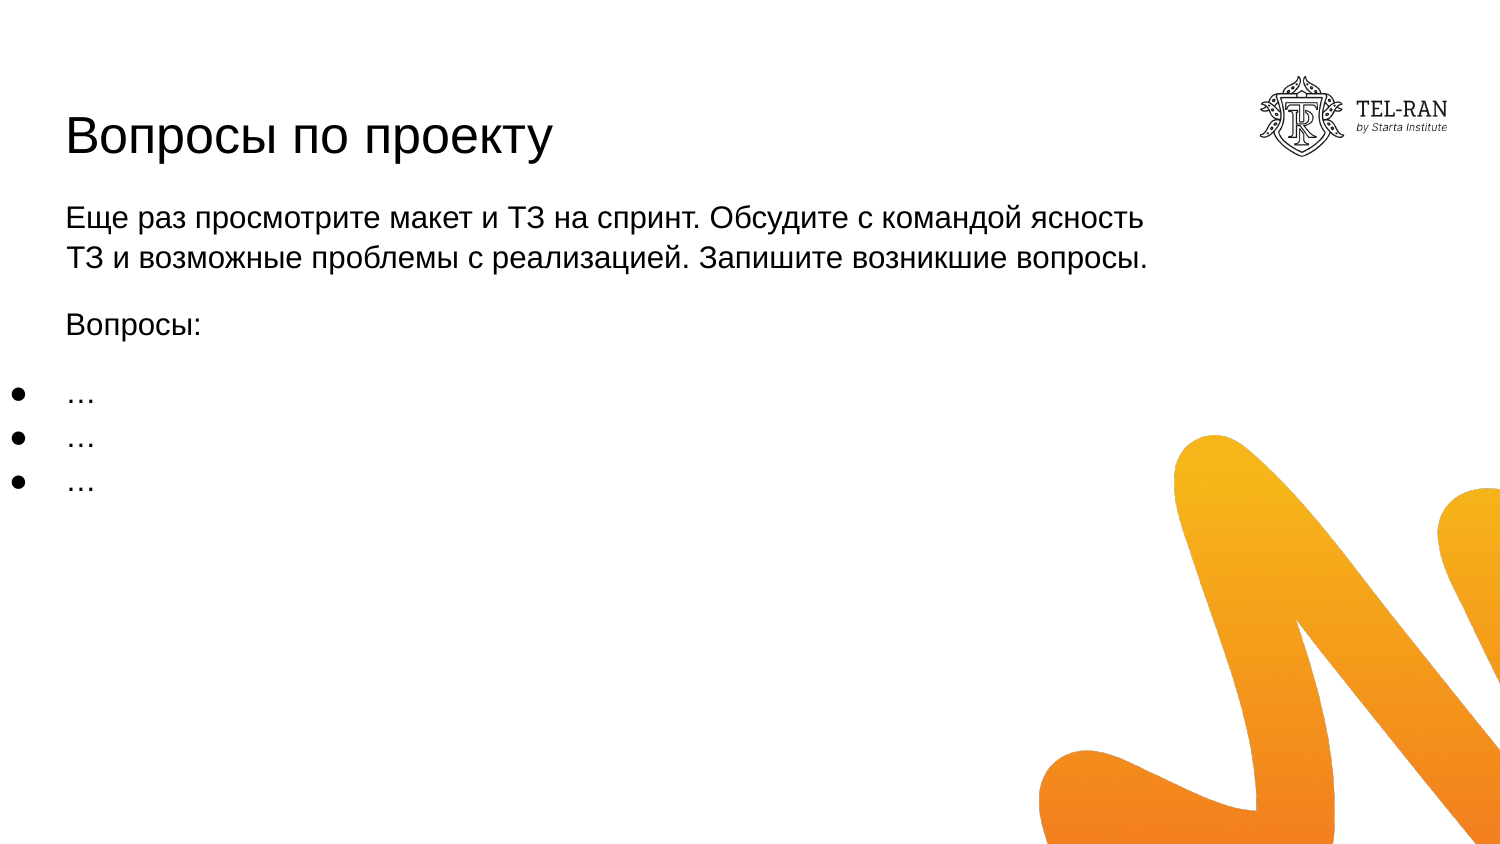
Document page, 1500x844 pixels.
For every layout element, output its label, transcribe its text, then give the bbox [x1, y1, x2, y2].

list … [9, 462, 1176, 498]
subtitle Вопросы по проекту [65, 104, 1191, 164]
list … [9, 374, 1191, 410]
text Вопросы: [65, 306, 1191, 342]
list … [9, 418, 1191, 454]
text Еще раз просмотрите макет и ТЗ на спринт. Обсудите с командой ясность ТЗ и возможные проблемы с реализацией. Запишите возникшие вопросы. [65, 199, 1191, 275]
